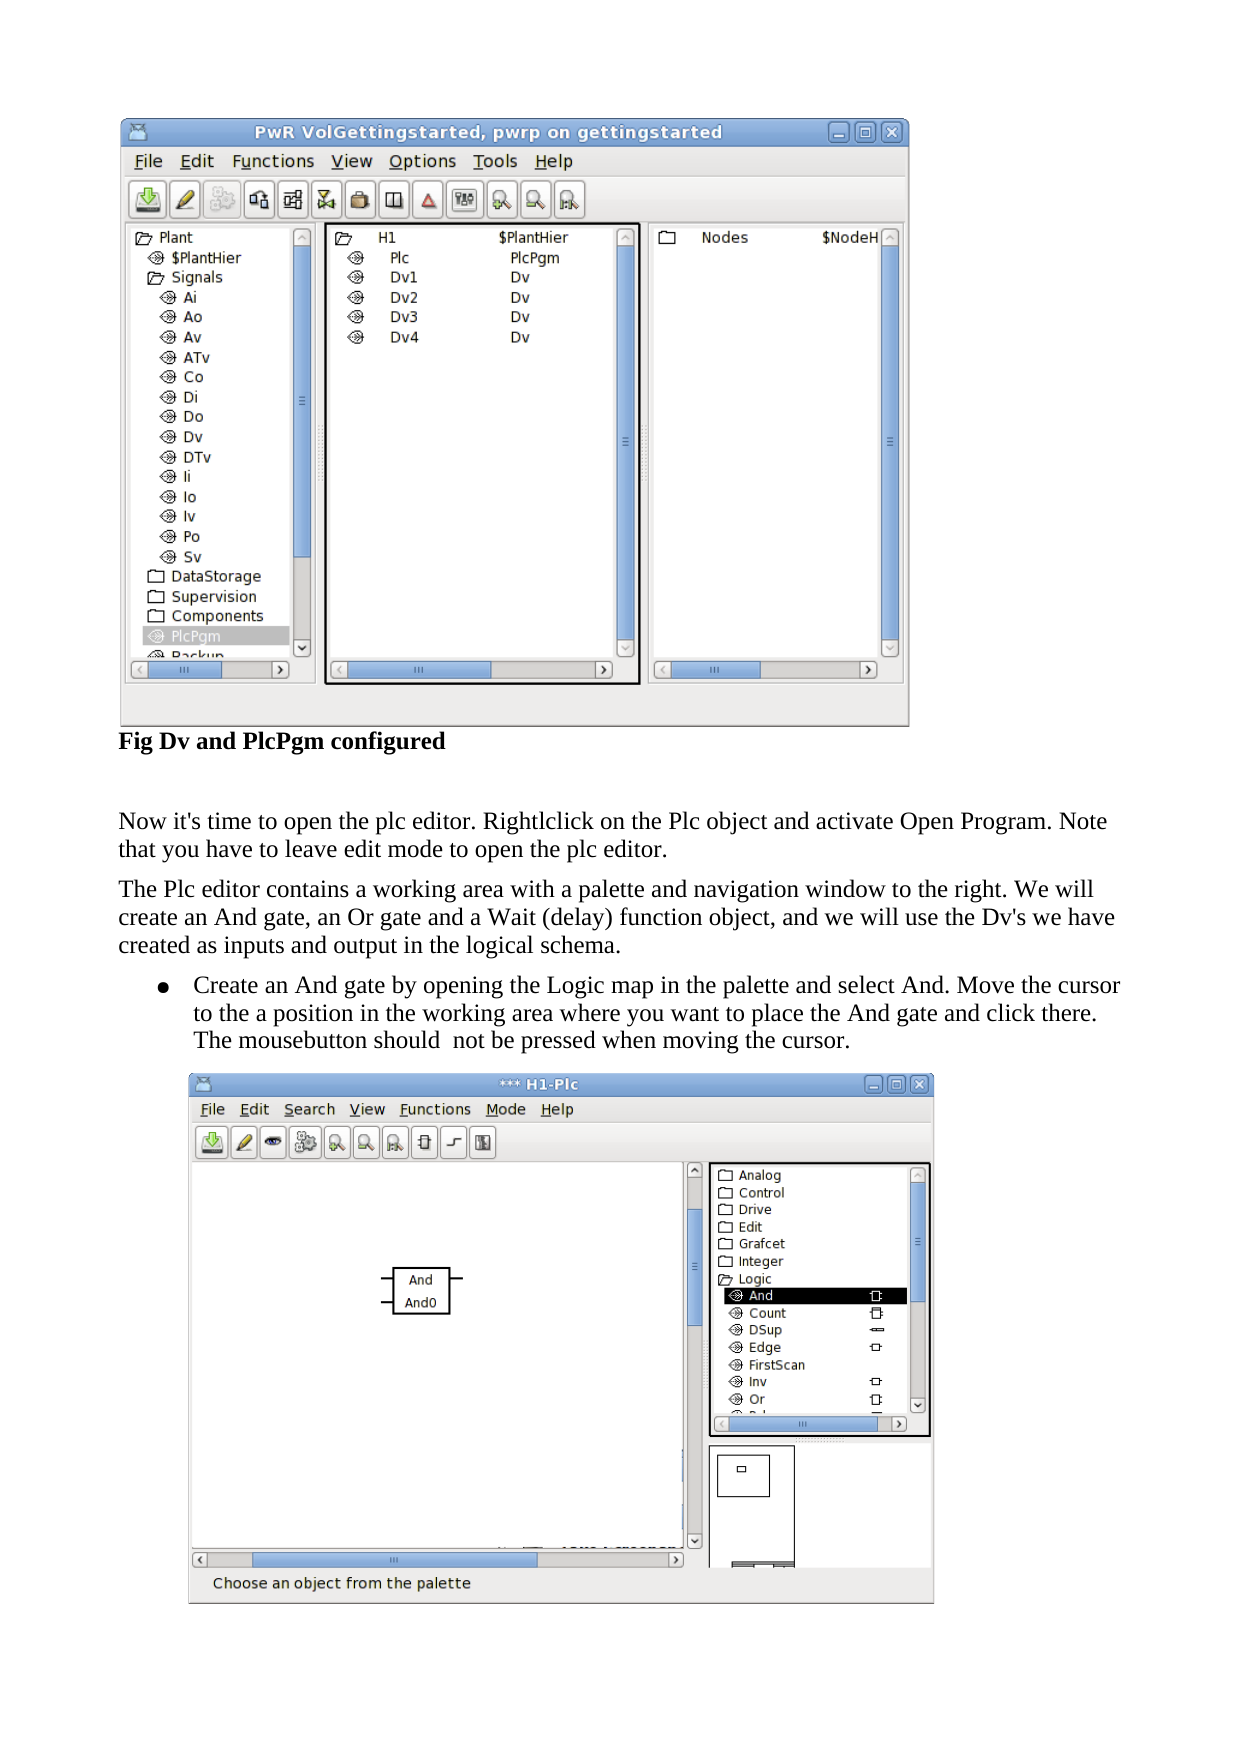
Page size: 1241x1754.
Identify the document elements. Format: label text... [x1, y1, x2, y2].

text The Plc editor contains a working area with a palette and navigation window to the right. We will create an And gate, an Or gate and a Wait (delay) function object, and we will use the Dv's we have created as inputs and output in the logical schema. [118, 875, 1122, 958]
text Now it's time to open the plc editor. Rightlclick on the Plc object and activate Open Program. Note that you have to leave edit mode to open the plc editor. [118, 807, 1122, 863]
picture [120, 118, 910, 727]
picture [188, 1073, 935, 1604]
list Create an And gate by opening the Logic map in the palette and select And. Move the cursor to the a position in the working area where you want to place the And gate and click there. The mousebutton should not be pressed when moving the cursor. [156, 971, 1122, 1054]
text Fig Dv and PlcPgm configured [118, 118, 1122, 755]
